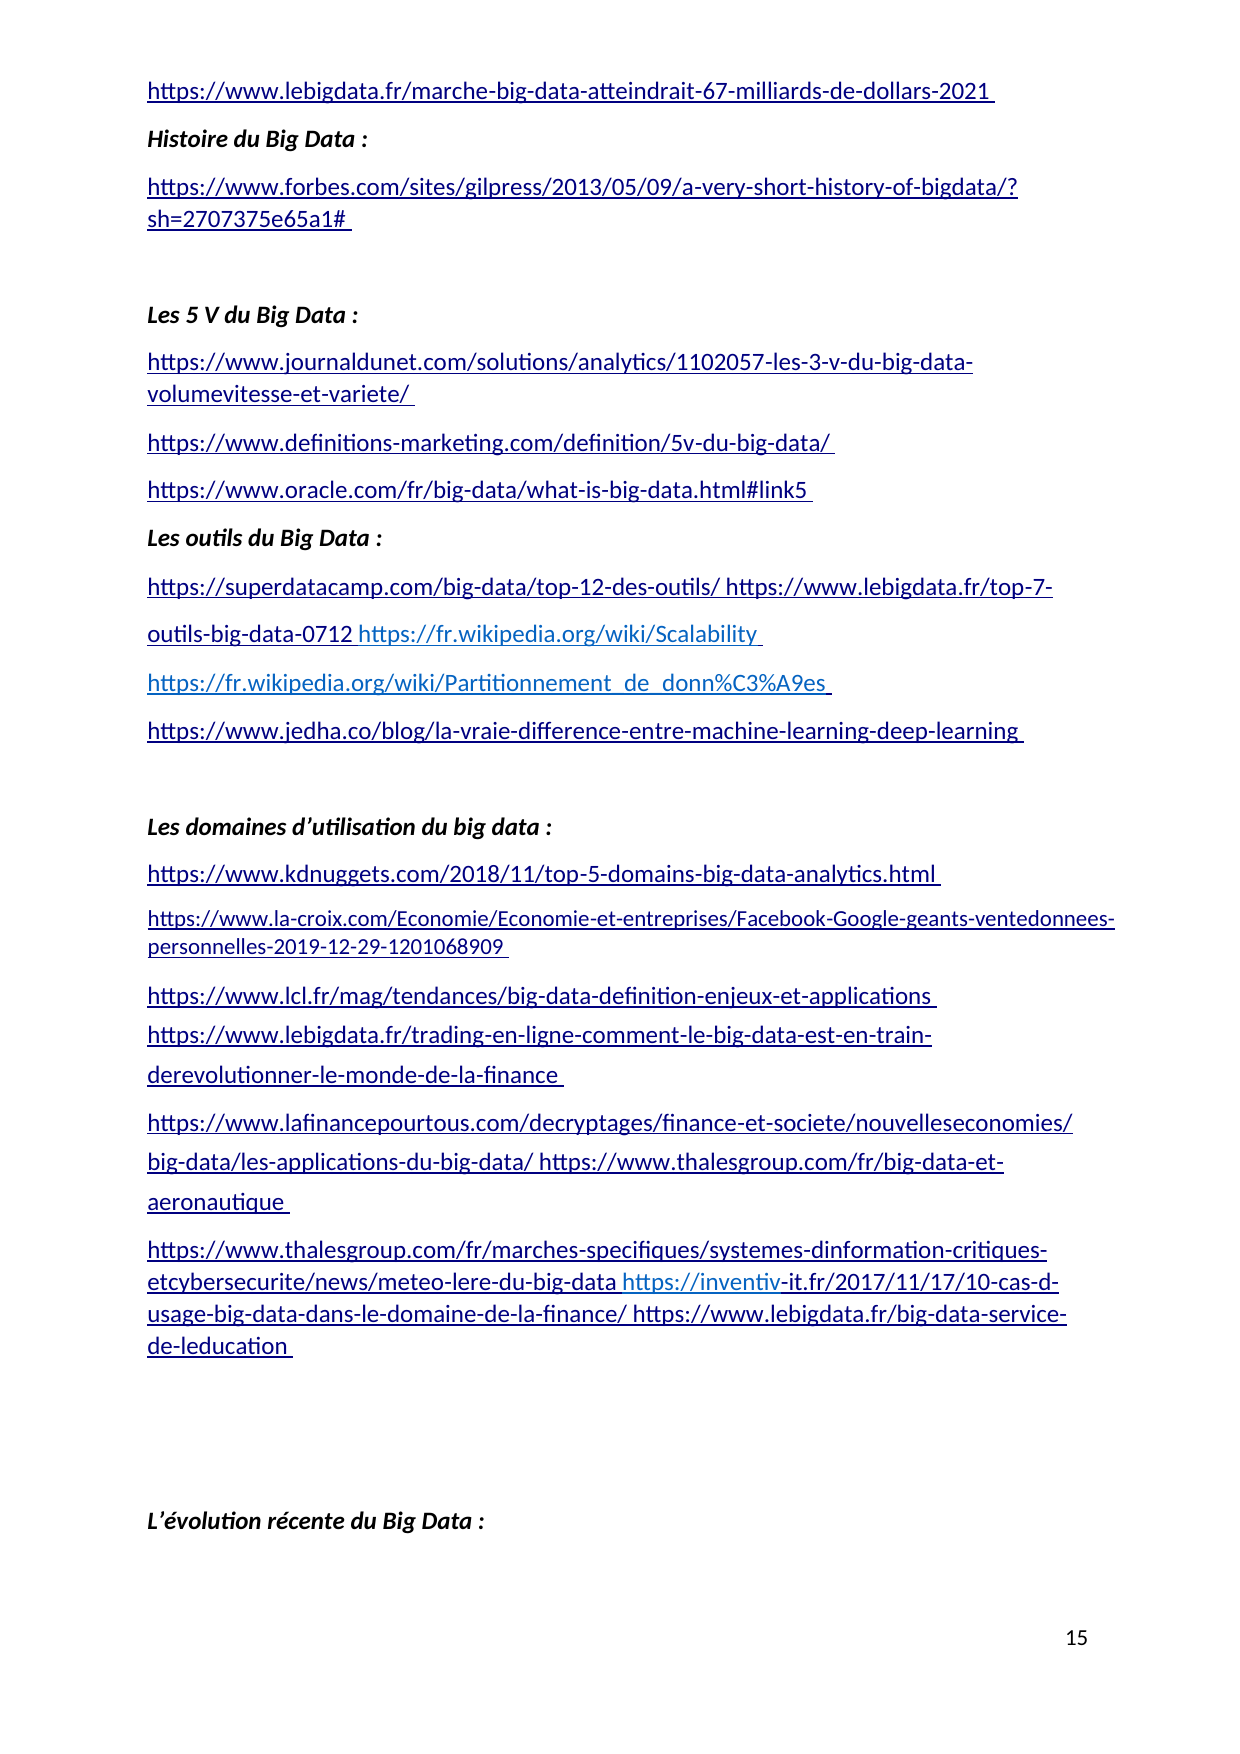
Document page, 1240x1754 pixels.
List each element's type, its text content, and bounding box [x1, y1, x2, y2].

text Les domaines d’utilisation du big data : [147, 811, 969, 841]
text L’évolution récente du Big Data : [147, 1505, 969, 1536]
text https://www.kdnuggets.com/2018/11/top-5-domains-big-data-analytics.html [147, 858, 1086, 889]
text https://superdatacamp.com/big-data/top-12-des-outils/ https://www.lebigdata.fr/top-7-outils-big-data-0712 https://fr.wikipedia.org/wiki/Scalability [147, 571, 1086, 649]
text https://www.jedha.co/blog/la-vraie-difference-entre-machine-learning-deep-learning [147, 715, 1086, 745]
text https://www.lcl.fr/mag/tendances/big-data-definition-enjeux-et-applications https://www.lebigdata.fr/trading-en-ligne-comment-le-big-data-est-en-train-derevolutionner-le-monde-de-la-finance [147, 980, 1086, 1089]
text https://www.definitions-marketing.com/definition/5v-du-big-data/ https://www.oracle.com/fr/big-data/what-is-big-data.html#link5 Les outils du Big Data : [147, 427, 847, 553]
text https://www.lebigdata.fr/marche-big-data-atteindrait-67-milliards-de-dollars-2021 Histoire du Big Data : [147, 75, 1077, 153]
text https://www.journaldunet.com/solutions/analytics/1102057-les-3-v-du-big-data-volumevitesse-et-variete/ [147, 347, 1086, 409]
text https://www.lafinancepourtous.com/decryptages/finance-et-societe/nouvelleseconomies/big-data/les-applications-du-big-data/ https://www.thalesgroup.com/fr/big-data-et-aeronautique [147, 1107, 1086, 1216]
text https://www.la-croix.com/Economie/Economie-et-entreprises/Facebook-Google-geants-ventedonnees-personnelles-2019-12-29-1201068909 [147, 904, 1136, 961]
text https://fr.wikipedia.org/wiki/Partitionnement_de_donn%C3%A9es [147, 667, 1086, 697]
text https://www.thalesgroup.com/fr/marches-specifiques/systemes-dinformation-critiques-etcybersecurite/news/meteo-lere-du-big-data https://inventiv-it.fr/2017/11/17/10-cas-d-usage-big-data-dans-le-domaine-de-la-finance/ https://www.lebigdata.fr/big-data-service-de-leducation [147, 1234, 1086, 1361]
text https://www.forbes.com/sites/gilpress/2013/05/09/a-very-short-history-of-bigdata/?sh=2707375e65a1# [147, 171, 1086, 234]
text Les 5 V du Big Data : [147, 299, 969, 329]
